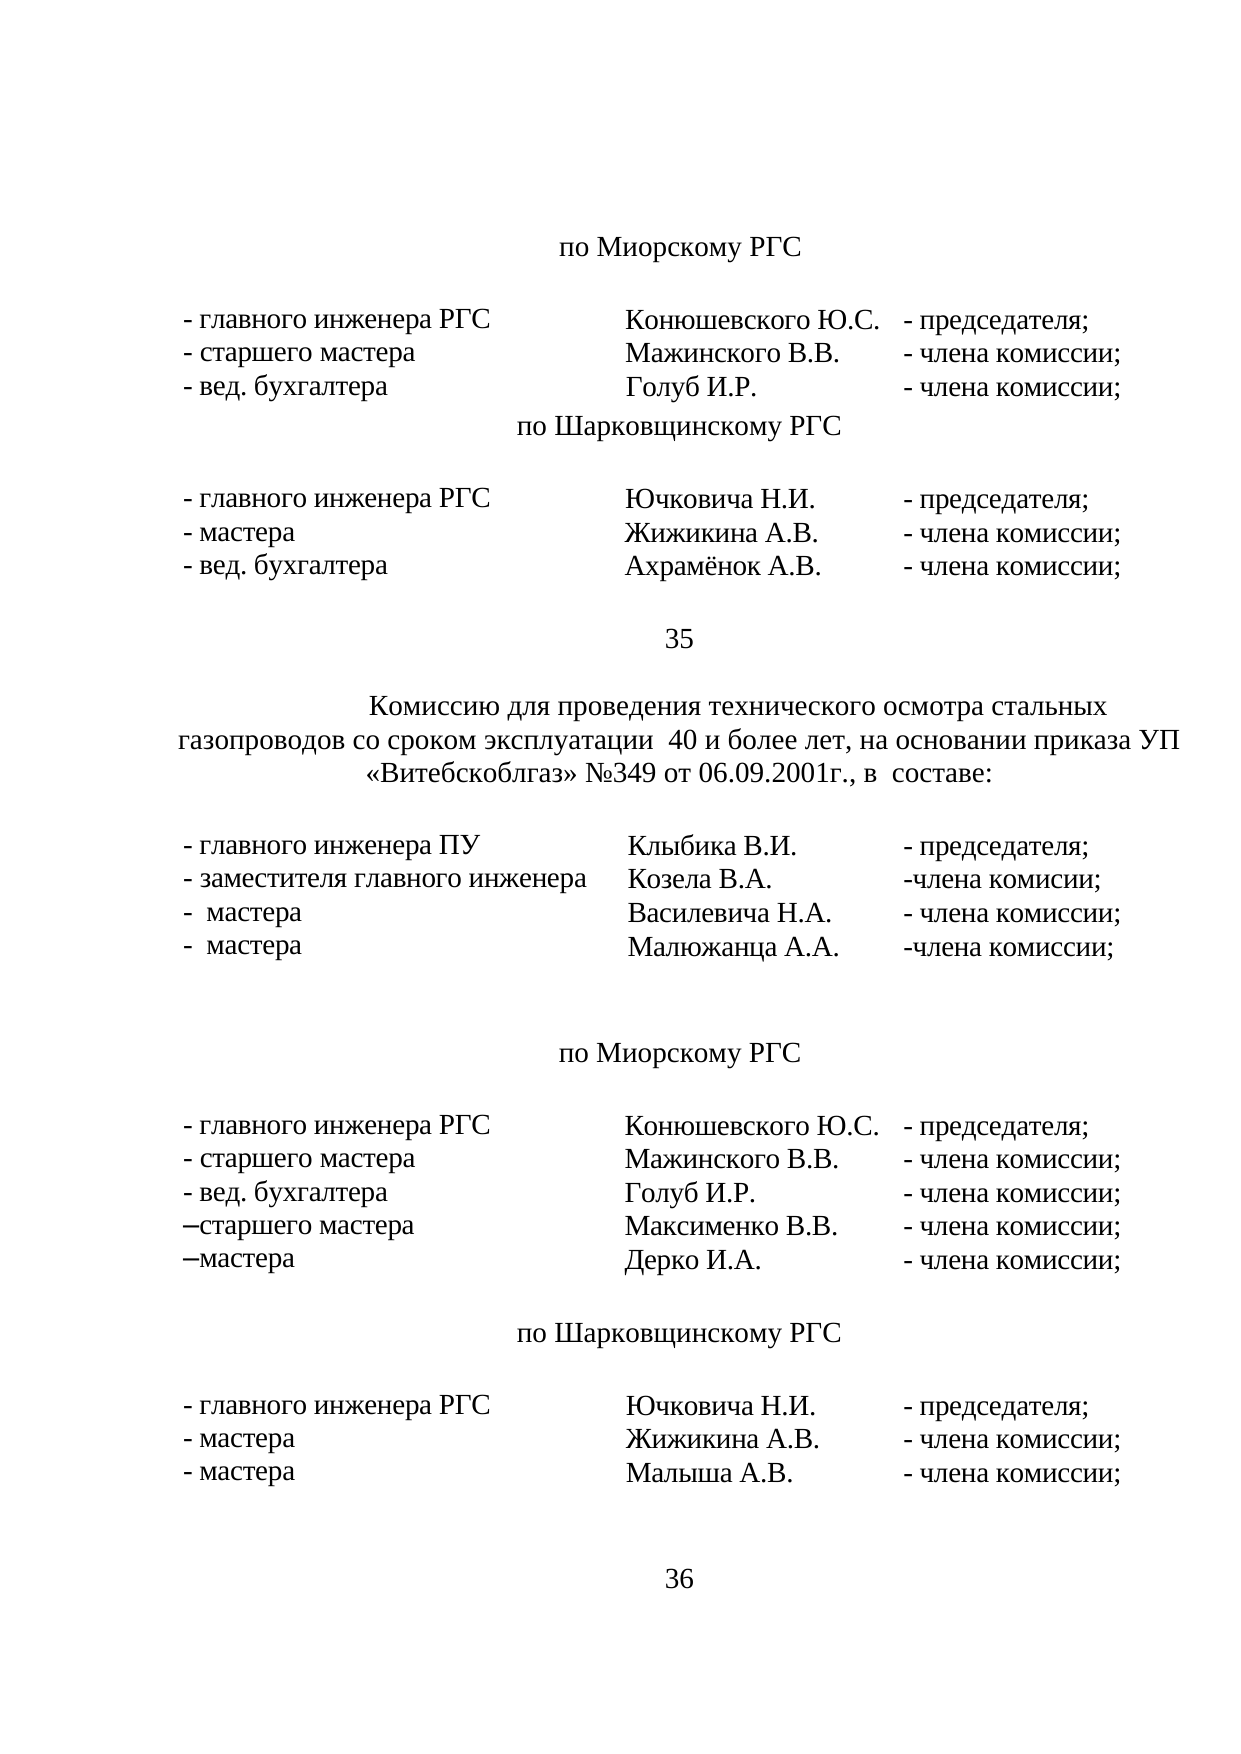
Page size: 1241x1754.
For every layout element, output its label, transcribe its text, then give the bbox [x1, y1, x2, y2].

table_header [603, 296, 620, 408]
table_header - председателя; - члена комиссии; - члена комиссии; - члена комиссии; - члена комиссии; [897, 1102, 1156, 1281]
table_header [891, 1102, 897, 1281]
table_header - главного инженера РГС - мастера - вед. бухгалтера [177, 476, 603, 588]
table_header [603, 152, 628, 197]
table_header [603, 476, 620, 588]
table_header [874, 823, 897, 1002]
table_header Ючковича Н.И. Жижикина А.В. Малыша А.В. [620, 1382, 886, 1494]
table_header [603, 1102, 620, 1281]
subtitle 35 [177, 621, 1181, 655]
subtitle Комиссию для проведения технического осмотра стальных газопроводов со сроком эксплуатации 40 и более лет, на основании приказа УП «Витебскоблгаз» №349 от 06.09.2001г., в составе: [177, 688, 1181, 789]
table_header - главного инженера ПУ - заместителя главного инженера - мастера - мастера [177, 823, 603, 1002]
table_header - главного инженера РГС - старшего мастера - вед. бухгалтера старшего мастера мастера [177, 1102, 603, 1281]
subtitle по Шарковщинскому РГС [177, 1315, 1181, 1348]
text 36 [177, 1561, 1181, 1595]
table_header [874, 476, 897, 588]
table_header Конюшевского Ю.С. Мажинского В.В. Голуб И.Р. [620, 296, 891, 408]
table_header [603, 823, 620, 1002]
table_header [886, 1382, 897, 1494]
table_header [891, 296, 897, 408]
table_header [629, 152, 874, 197]
table_header Ючковича Н.И. Жижикина А.В. Ахрамёнок А.В. [620, 476, 874, 588]
table_header [874, 152, 897, 197]
subtitle по Миорскому РГС [179, 1035, 1181, 1069]
table_header - председателя; - члена комиссии; - члена комиссии; [897, 1382, 1156, 1494]
table_header Конюшевского Ю.С. Мажинского В.В. Голуб И.Р. Максименко В.В. Дерко И.А. [620, 1102, 891, 1281]
table_header - главного инженера РГС - мастера - мастера [177, 1382, 603, 1494]
table_header - председателя; - члена комиссии; - члена комиссии; [897, 296, 1156, 408]
table_header - председателя; -члена комисии; - члена комиссии; -члена комиссии; [897, 823, 1156, 1002]
subtitle по Миорскому РГС [177, 230, 1183, 263]
table_header Клыбика В.И. Козела В.А. Василевича Н.А. Малюжанца А.А. [620, 823, 874, 1002]
table_header - главного инженера РГС - старшего мастера - вед. бухгалтера [177, 296, 603, 408]
table_header [177, 152, 603, 197]
table_header - председателя; - члена комиссии; - члена комиссии; [897, 476, 1156, 588]
subtitle по Шарковщинскому РГС [177, 408, 1181, 442]
table_header [897, 152, 1156, 197]
table_header [603, 1382, 620, 1494]
